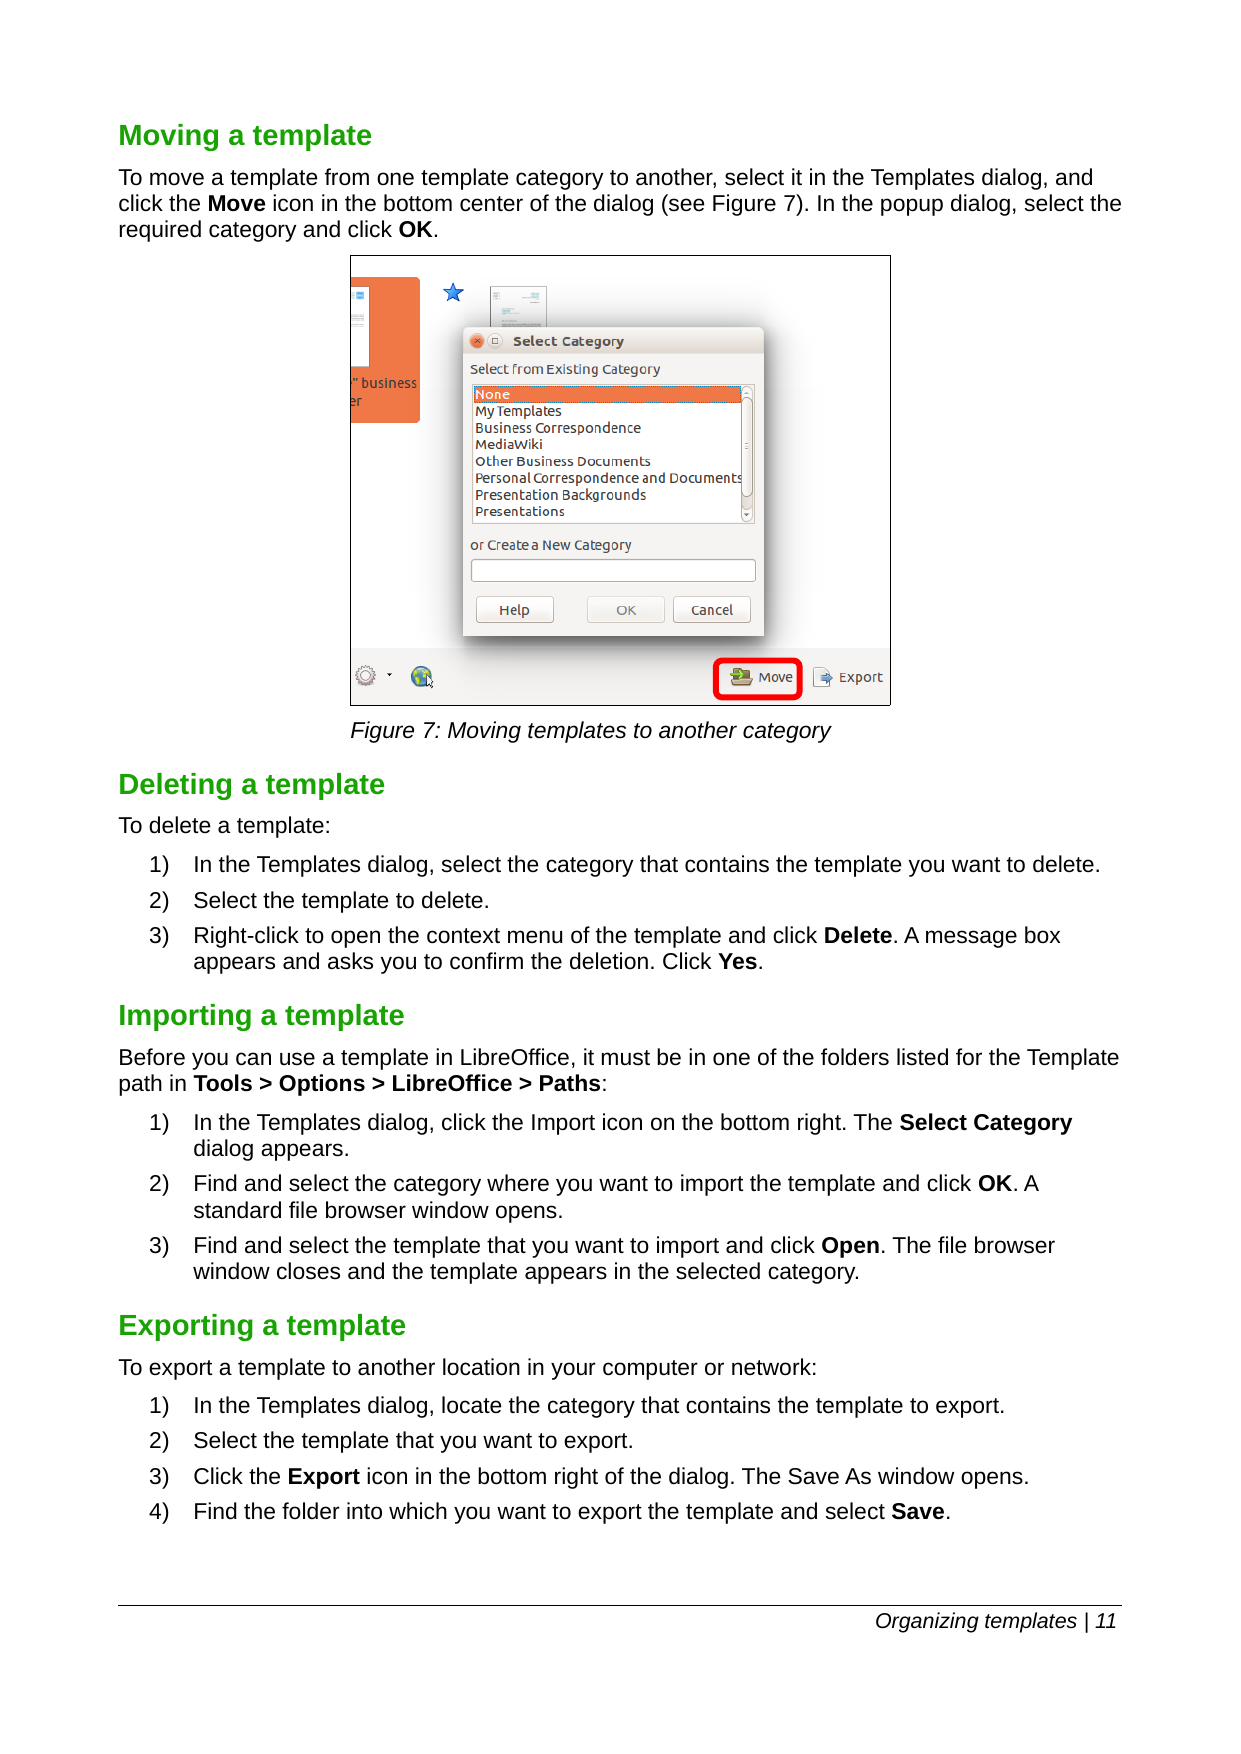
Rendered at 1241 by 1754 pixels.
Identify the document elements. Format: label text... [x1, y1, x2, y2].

list Find the folder into which you want to export the template and select Save. [169, 1498, 1122, 1524]
list Find and select the template that you want to import and click Open. The file browser window closes and the template appears in the selected category. [169, 1232, 1122, 1284]
subtitle Importing a template [118, 998, 1122, 1032]
list In the Templates dialog, click the Import icon on the bottom right. The Select Category dialog appears. [169, 1109, 1122, 1161]
list Select the template that you want to export. [169, 1427, 1122, 1454]
list Click the Export icon in the bottom right of the dialog. The Save As window opens. [169, 1463, 1122, 1489]
text Figure 7: Moving templates to another category [350, 717, 890, 743]
subtitle Exporting a template [118, 1308, 1122, 1342]
subtitle Moving a template [118, 118, 1122, 152]
text Before you can use a template in LibreOffice, it must be in one of the folders listed for the Template path in Tools > Options > LibreOffice > Paths: [118, 1043, 1122, 1096]
list Right-click to open the context menu of the template and click Delete. A message box appears and asks you to confirm the deletion. Click Yes. [169, 922, 1122, 974]
subtitle Deleting a template [118, 767, 1122, 801]
text To move a template from one template category to another, select it in the Templates dialog, and click the Move icon in the bottom center of the dialog (see Figure 7). In the popup dialog, select the required category and click OK. [118, 163, 1122, 242]
text To export a template to another location in your computer or network: [118, 1353, 1122, 1380]
list Select the template to delete. [169, 887, 1122, 913]
text To delete a template: [118, 812, 1122, 839]
picture [351, 256, 890, 705]
list In the Templates dialog, locate the category that contains the template to export. [169, 1392, 1122, 1419]
list Find and select the category where you want to import the template and click OK. A standard file browser window opens. [169, 1170, 1122, 1223]
list In the Templates dialog, select the category that contains the template you want to delete. [169, 851, 1122, 878]
